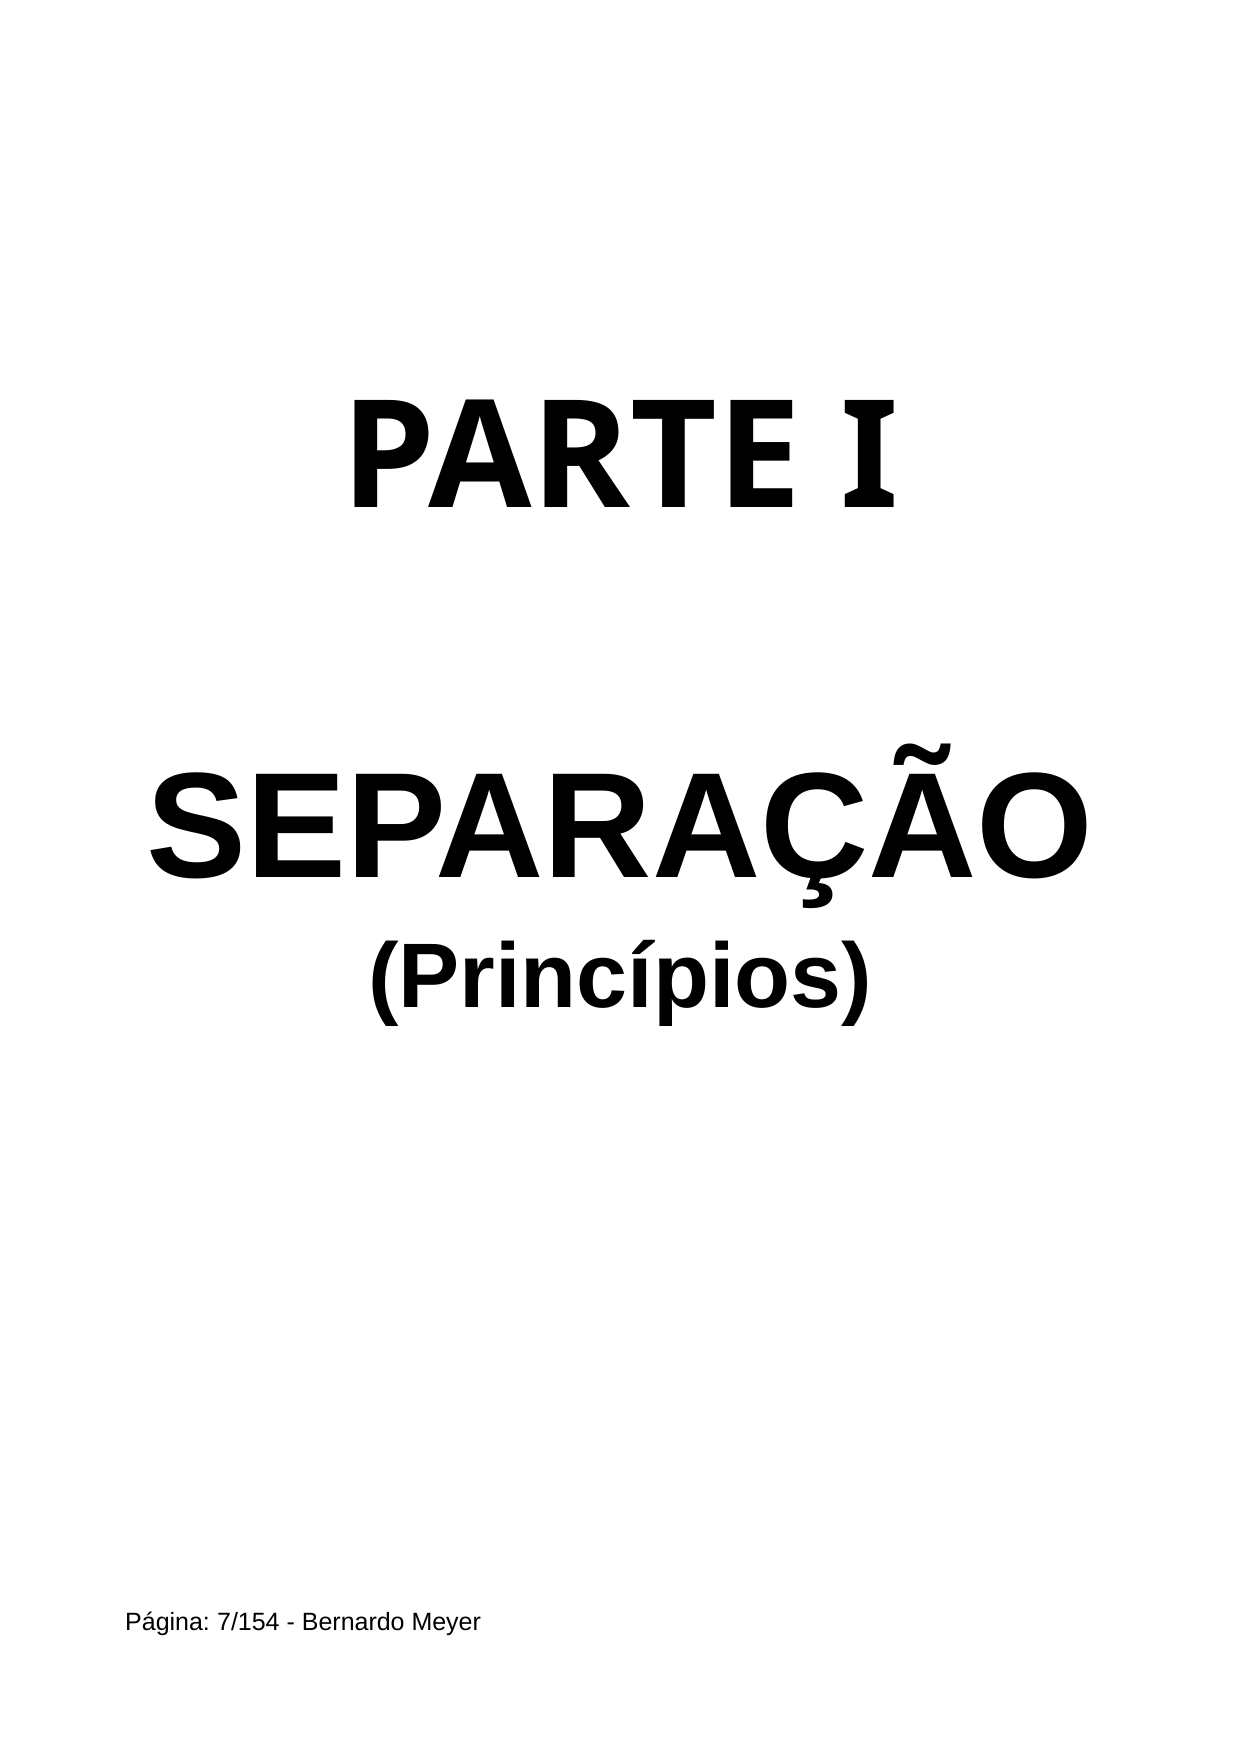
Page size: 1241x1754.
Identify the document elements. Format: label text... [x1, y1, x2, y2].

text SEPARAÇÃO [118, 564, 1122, 909]
text (Princípios) [118, 922, 1122, 1027]
subtitle PARTE I [118, 143, 1122, 552]
